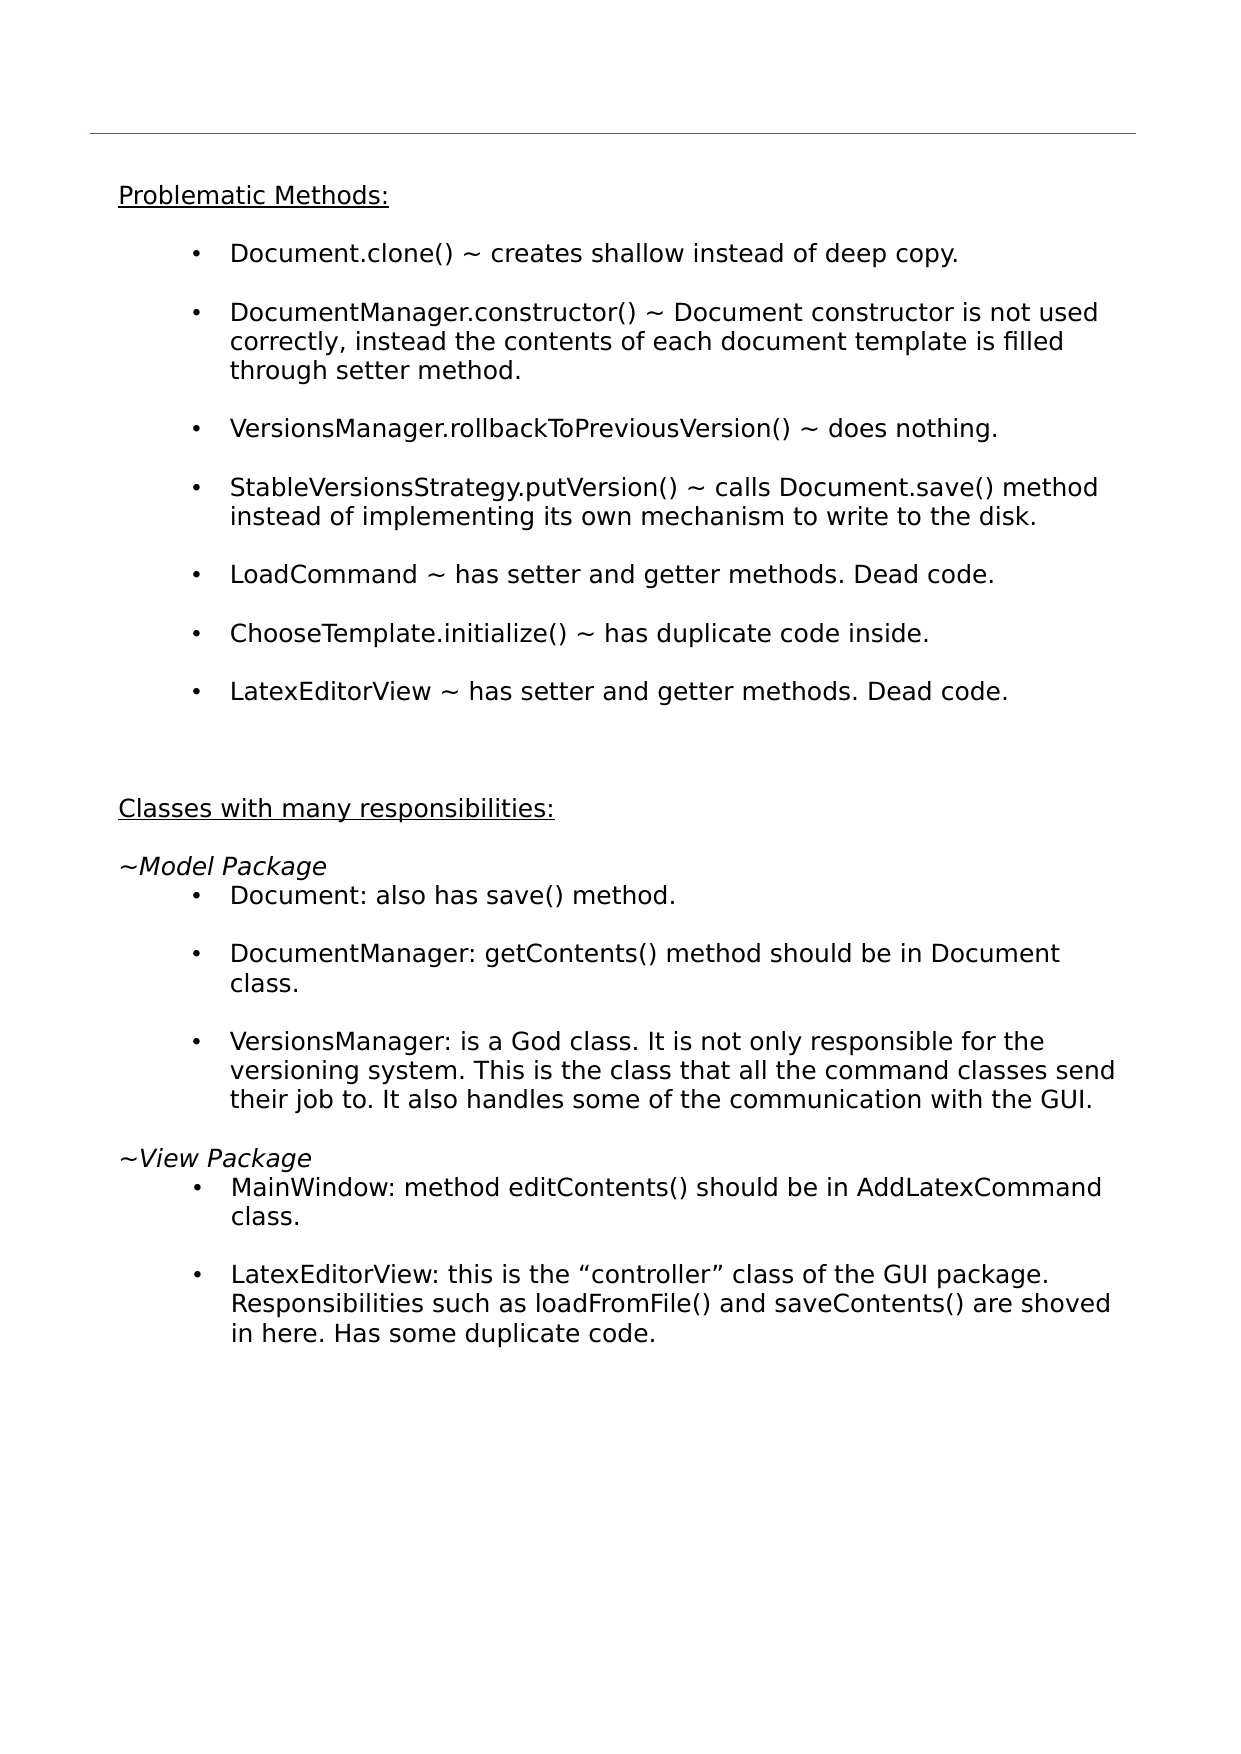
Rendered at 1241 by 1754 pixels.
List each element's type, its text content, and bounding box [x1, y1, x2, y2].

list StableVersionsStrategy.putVersion() ~ calls Document.save() method instead of implementing its own mechanism to write to the disk. [192, 473, 1122, 531]
text Classes with many responsibilities: [118, 794, 1122, 823]
list LoadCommand ~ has setter and getter methods. Dead code. [192, 560, 1122, 589]
text Problematic Methods: [118, 181, 1122, 210]
list MainWindow: method editContents() should be in AddLatexCommand class. [193, 1173, 1122, 1231]
list VersionsManager: is a God class. It is not only responsible for the versioning system. This is the class that all the command classes send their job to. It also handles some of the communication with the GUI. [192, 1027, 1122, 1114]
list VersionsManager.rollbackToPreviousVersion() ~ does nothing. [192, 414, 1122, 444]
list DocumentManager: getContents() method should be in Document class. [192, 939, 1122, 998]
list LatexEditorView: this is the “controller” class of the GUI package. Responsibilities such as loadFromFile() and saveContents() are shoved in here. Has some duplicate code. [193, 1260, 1122, 1348]
list LatexEditorView ~ has setter and getter methods. Dead code. [192, 677, 1122, 706]
list DocumentManager.constructor() ~ Document constructor is not used correctly, instead the contents of each document template is filled through setter method. [192, 298, 1122, 385]
list ChooseTemplate.initialize() ~ has duplicate code inside. [192, 619, 1122, 648]
list Document.clone() ~ creates shallow instead of deep copy. [192, 239, 1122, 269]
text ~Model Package [118, 852, 1122, 881]
text ~View Package [118, 1144, 1122, 1173]
list Document: also has save() method. [192, 881, 1122, 910]
